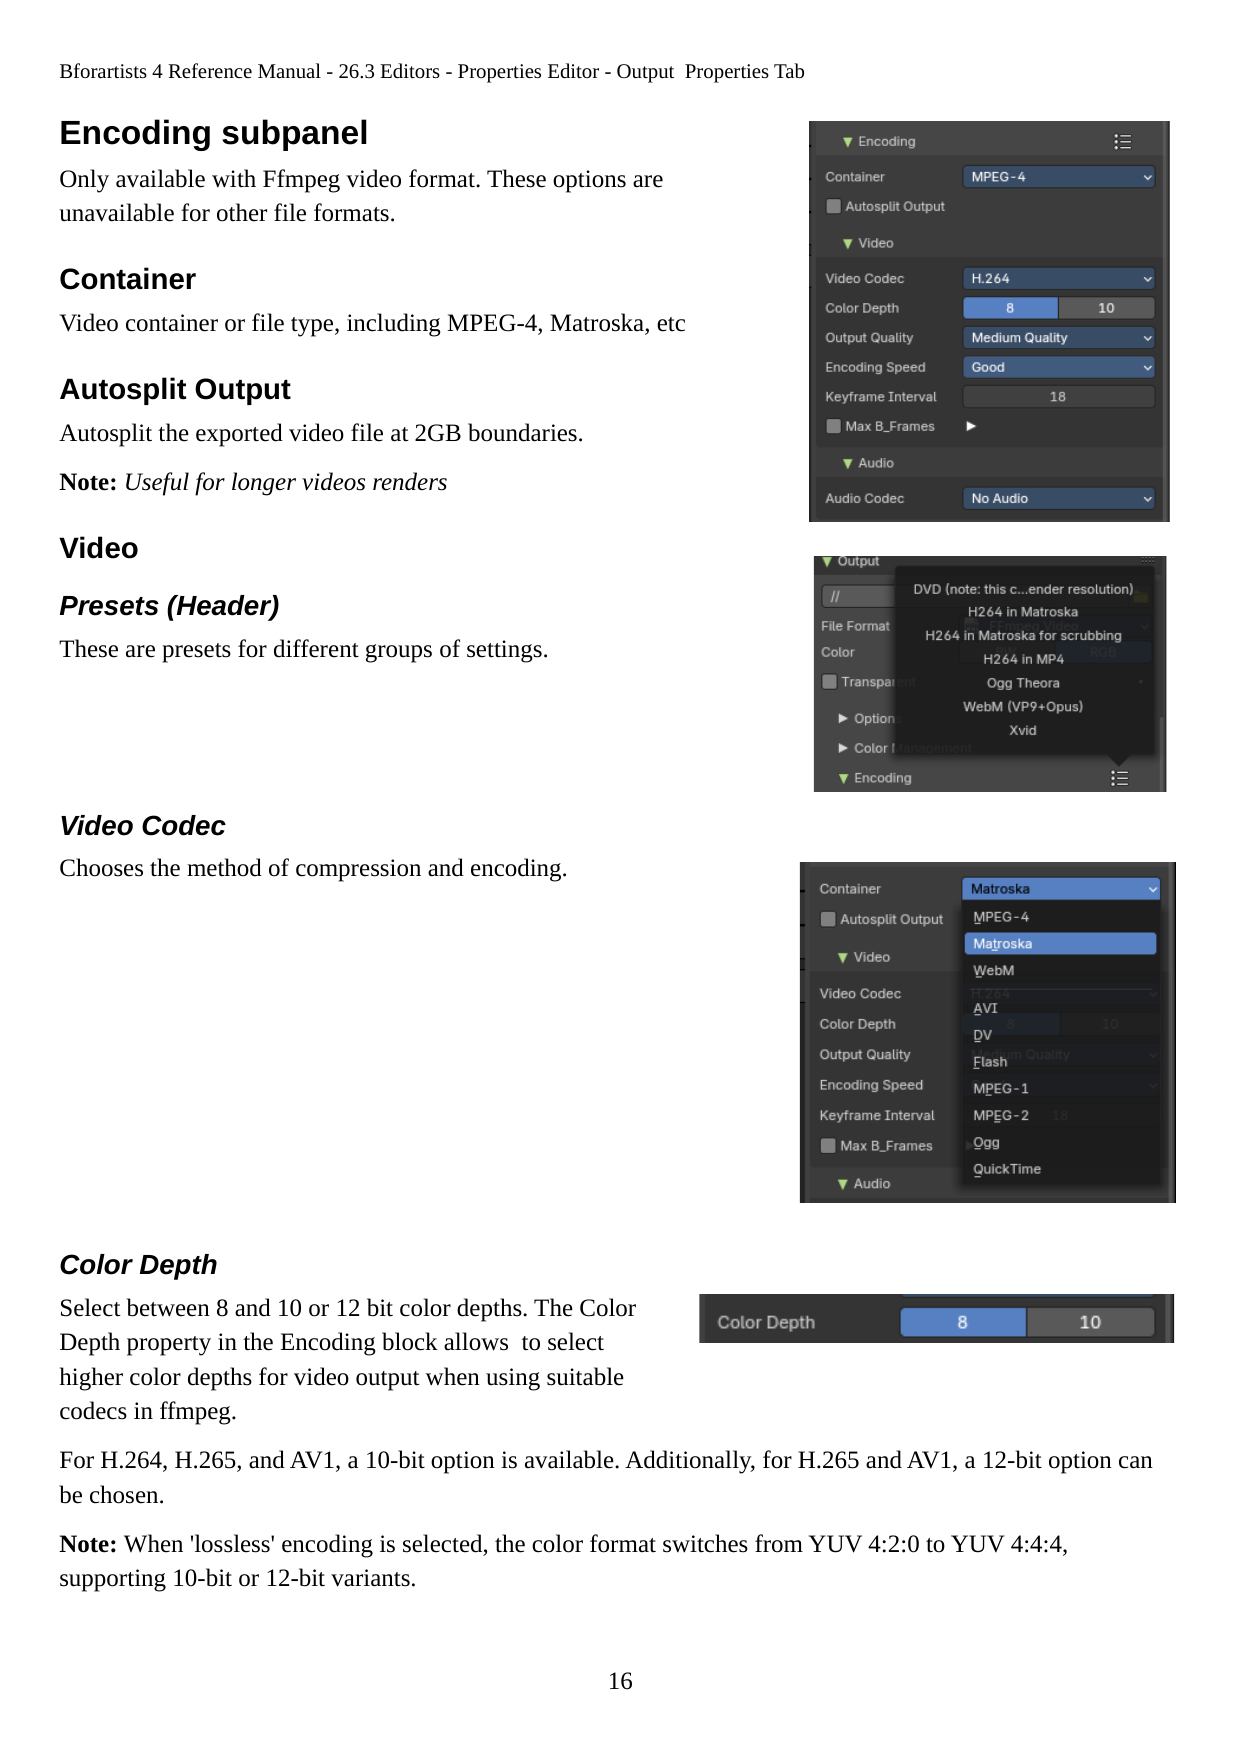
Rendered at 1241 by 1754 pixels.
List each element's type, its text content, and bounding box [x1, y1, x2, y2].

subtitle Presets (Header) [59, 589, 813, 621]
picture [699, 1294, 1175, 1343]
text Select between 8 and 10 or 12 bit color depths. The Color Depth property in the Encoding block allows to select higher color depths for video output when using suitable codecs in ffmpeg. [59, 1293, 1181, 1425]
text Note: When 'lossless' encoding is selected, the color format switches from YUV 4:2:0 to YUV 4:4:4, supporting 10-bit or 12-bit variants. [59, 1529, 1181, 1592]
text These are presets for different groups of settings. [59, 634, 813, 663]
text Autosplit the exported video file at 2GB boundaries. [59, 418, 809, 447]
subtitle [1167, 589, 1181, 621]
subtitle Color Depth [59, 1248, 1181, 1280]
subtitle [1170, 262, 1181, 296]
text Chooses the method of compression and encoding. [59, 853, 1181, 882]
subtitle Video [59, 531, 1181, 564]
subtitle Autosplit Output [59, 372, 809, 406]
text Video container or file type, including MPEG-4, Matroska, etc [59, 308, 809, 337]
picture [813, 556, 1167, 792]
subtitle Encoding subpanel [59, 113, 1181, 151]
subtitle [1170, 372, 1181, 406]
text For H.264, H.265, and AV1, a 10-bit option is available. Additionally, for H.265 and AV1, a 12-bit option can be chosen. [59, 1445, 1181, 1509]
picture [799, 862, 1176, 1203]
subtitle Container [59, 262, 809, 296]
subtitle Video Codec [59, 809, 1181, 841]
text Note: Useful for longer videos renders [59, 467, 809, 496]
text Only available with Ffmpeg video format. These options are unavailable for other file formats. [59, 164, 809, 227]
picture [809, 121, 1170, 522]
